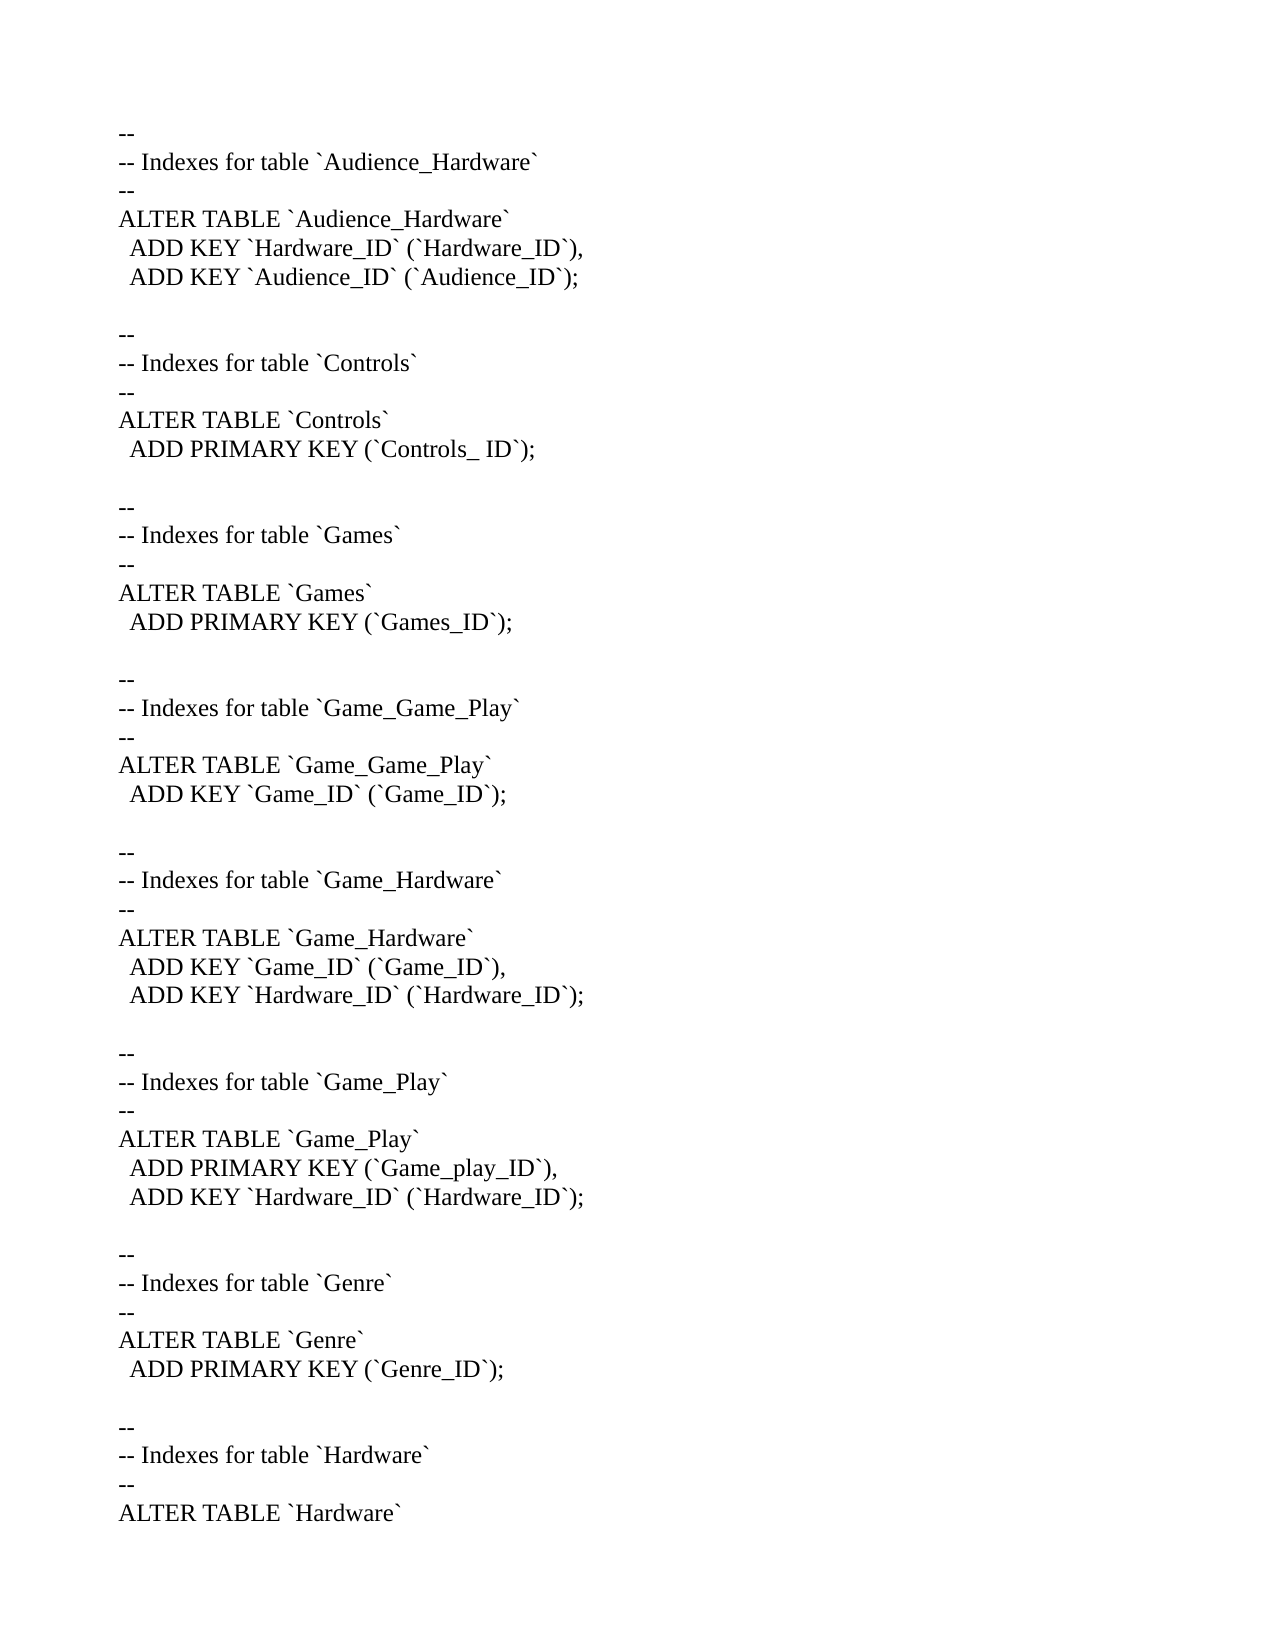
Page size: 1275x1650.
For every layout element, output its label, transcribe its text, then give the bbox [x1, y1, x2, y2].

text -- -- Indexes for table `Audience_Hardware` -- ALTER TABLE `Audience_Hardware` ADD KEY `Hardware_ID` (`Hardware_ID`), ADD KEY `Audience_ID` (`Audience_ID`); -- -- Indexes for table `Controls` -- ALTER TABLE `Controls` ADD PRIMARY KEY (`Controls_ ID`); -- -- Indexes for table `Games` -- ALTER TABLE `Games` ADD PRIMARY KEY (`Games_ID`); -- -- Indexes for table `Game_Game_Play` -- ALTER TABLE `Game_Game_Play` ADD KEY `Game_ID` (`Game_ID`); -- -- Indexes for table `Game_Hardware` -- ALTER TABLE `Game_Hardware` ADD KEY `Game_ID` (`Game_ID`), ADD KEY `Hardware_ID` (`Hardware_ID`); -- -- Indexes for table `Game_Play` -- ALTER TABLE `Game_Play` ADD PRIMARY KEY (`Game_play_ID`), ADD KEY `Hardware_ID` (`Hardware_ID`); -- -- Indexes for table `Genre` -- ALTER TABLE `Genre` ADD PRIMARY KEY (`Genre_ID`); -- -- Indexes for table `Hardware` -- ALTER TABLE `Hardware` [118, 118, 1157, 1527]
